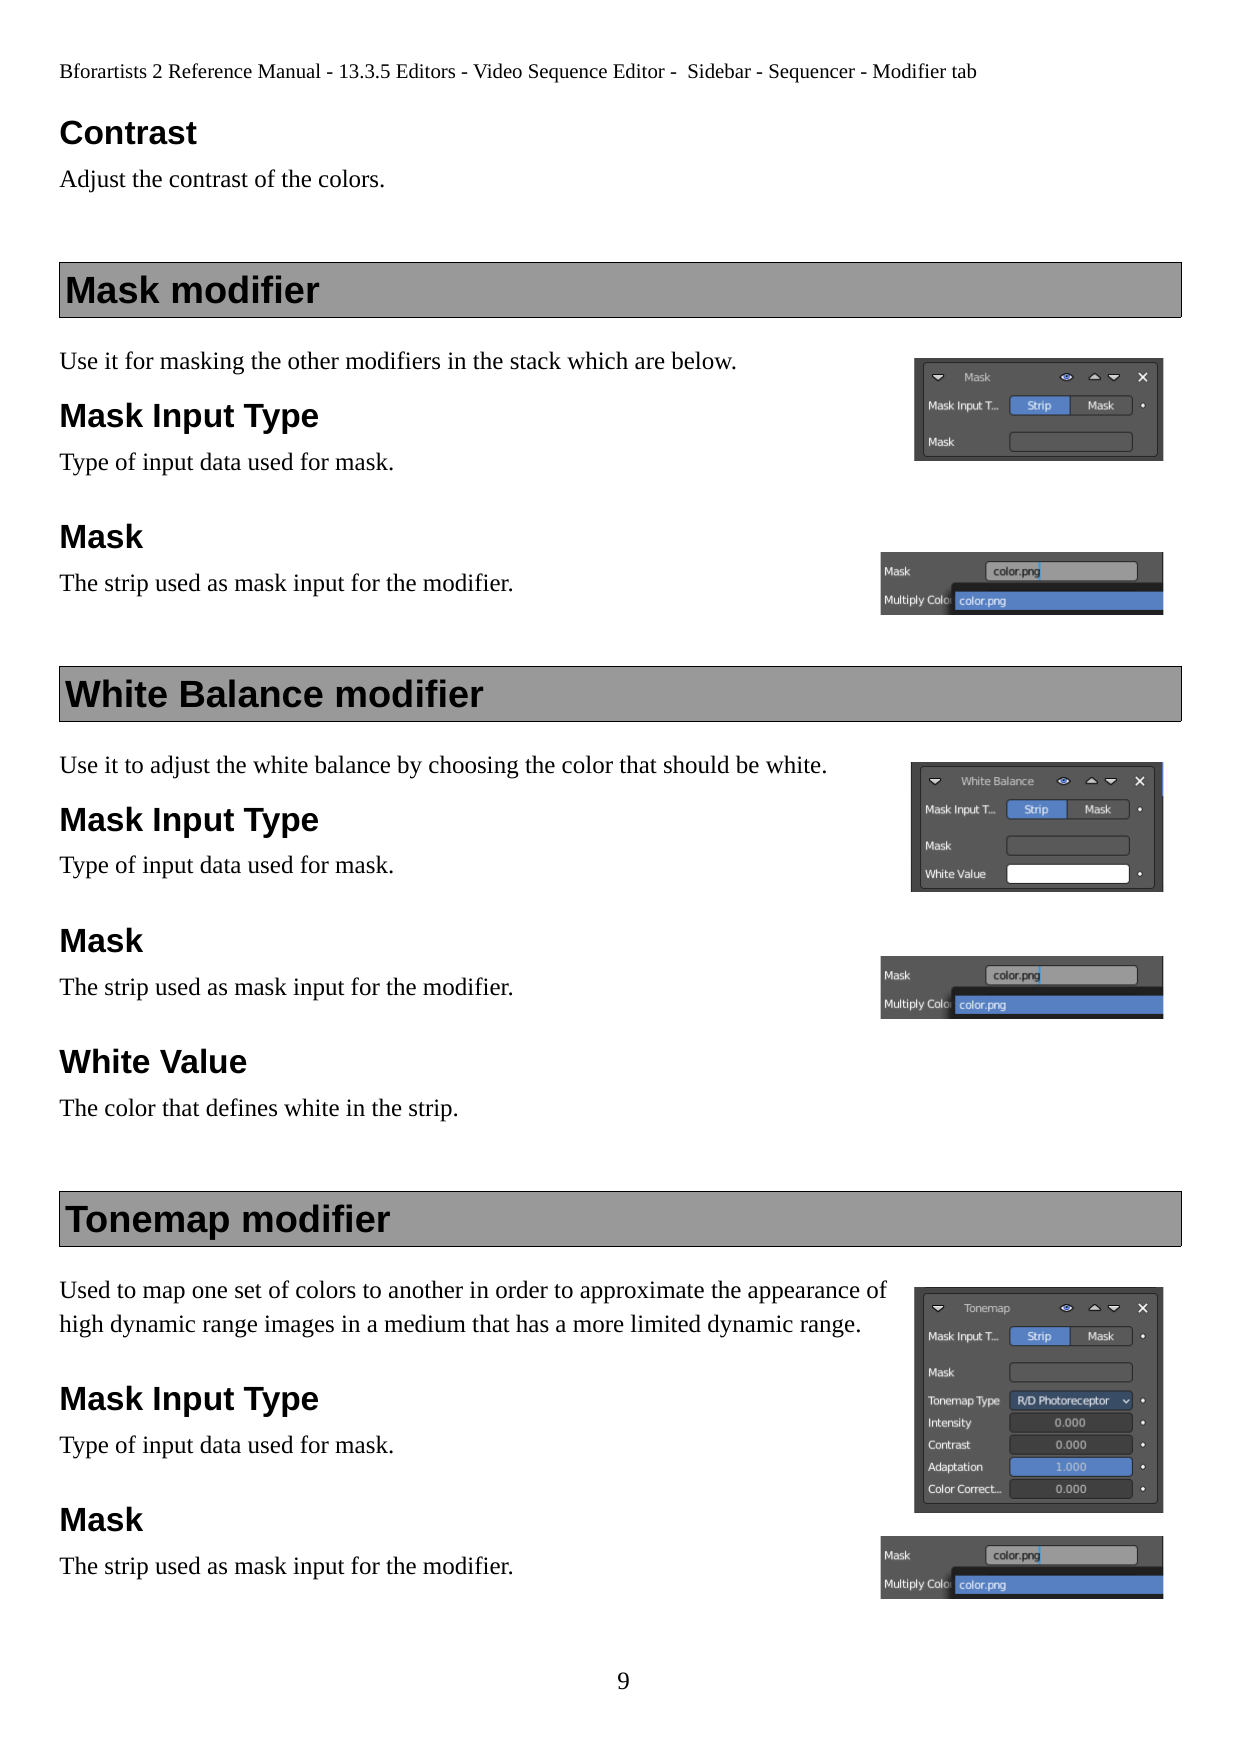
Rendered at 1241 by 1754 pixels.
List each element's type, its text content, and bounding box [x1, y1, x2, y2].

text Type of input data used for mask. [59, 851, 910, 879]
subtitle [1164, 396, 1181, 434]
subtitle Mask Input Type [59, 799, 910, 838]
picture [914, 358, 1164, 461]
text The color that defines white in the strip. [59, 1093, 1181, 1121]
table_header White Balance modifier [60, 667, 1181, 721]
text Use it to adjust the white balance by choosing the color that should be white. [59, 750, 1181, 779]
table_header Mask modifier [60, 263, 1181, 317]
table_header Tonemap modifier [60, 1192, 1181, 1246]
text Used to map one set of colors to another in order to approximate the appearance of high dynamic range images in a medium that has a more limited dynamic range. [59, 1275, 1181, 1338]
subtitle Mask Input Type [59, 396, 914, 434]
subtitle Mask Input Type [59, 1379, 914, 1418]
text The strip used as mask input for the modifier. [59, 1551, 880, 1580]
picture [914, 1287, 1164, 1513]
subtitle Contrast [59, 113, 1181, 151]
subtitle Mask [59, 517, 1181, 555]
subtitle [1164, 1379, 1181, 1418]
picture [880, 552, 1164, 615]
subtitle Mask [59, 921, 1181, 959]
text The strip used as mask input for the modifier. [59, 568, 880, 596]
picture [880, 956, 1164, 1019]
subtitle Mask [59, 1500, 1181, 1539]
text Type of input data used for mask. [59, 447, 1181, 475]
text Use it for masking the other modifiers in the stack which are below. [59, 346, 1181, 375]
text Type of input data used for mask. [59, 1430, 914, 1459]
picture [880, 1536, 1164, 1599]
text Adjust the contrast of the colors. [59, 164, 1181, 192]
subtitle [1164, 799, 1181, 838]
subtitle White Value [59, 1042, 1181, 1080]
text The strip used as mask input for the modifier. [59, 972, 880, 1000]
picture [910, 762, 1164, 892]
